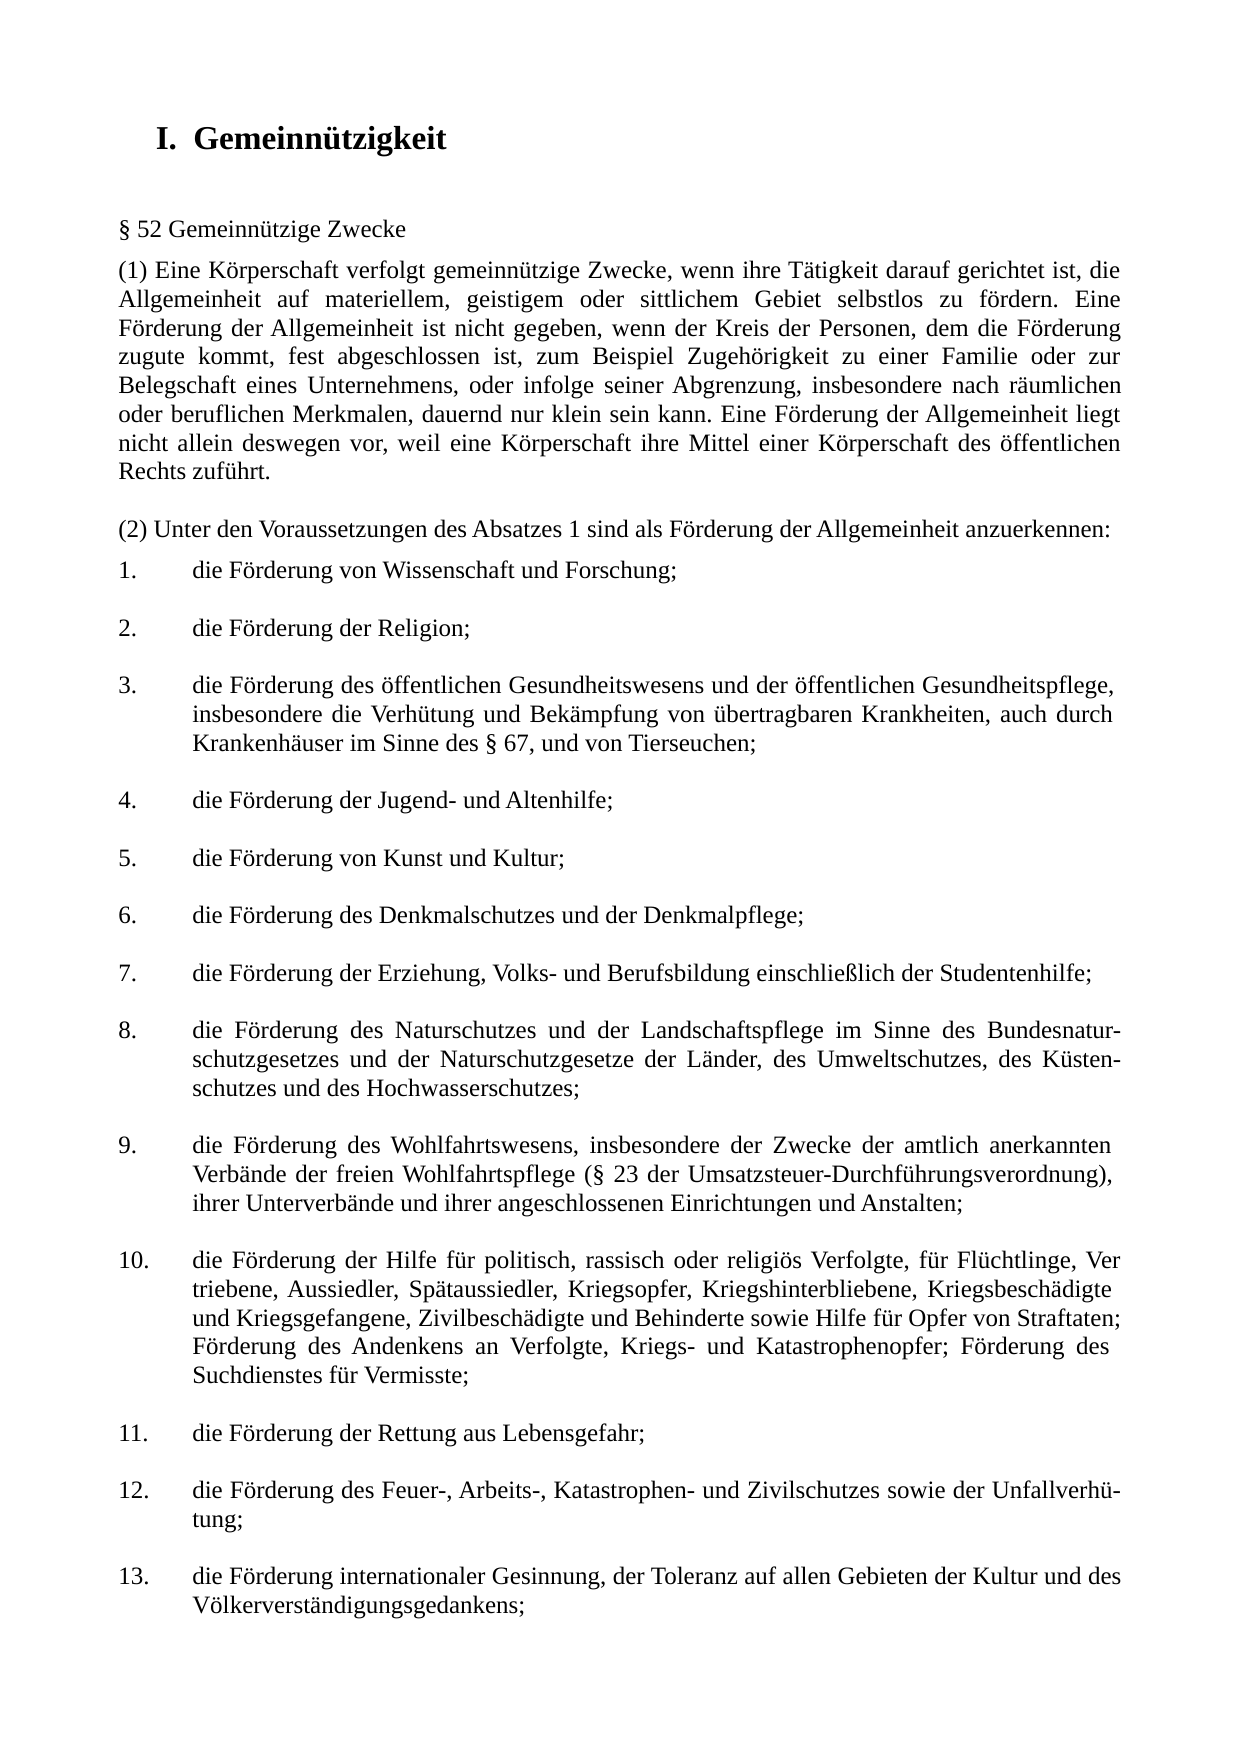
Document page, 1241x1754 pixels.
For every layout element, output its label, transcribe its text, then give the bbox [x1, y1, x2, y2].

subtitle 12. die Förderung des Feuer-, Arbeits-, Katastrophen- und Zivilschutzes sowie der Unfallverhü- tung; [118, 1475, 1122, 1533]
subtitle 3. die Förderung des öffentlichen Gesundheitswesens und der öffentlichen Gesundheitspflege, insbesondere die Verhütung und Bekämpfung von übertragbaren Krankheiten, auch durch Krankenhäuser im Sinne des § 67, und von Tierseuchen; [118, 670, 1122, 756]
subtitle 1. die Förderung von Wissenschaft und Forschung; [118, 555, 1122, 584]
subtitle 6. die Förderung des Denkmalschutzes und der Denkmalpflege; [118, 900, 1122, 929]
subtitle 4. die Förderung der Jugend- und Altenhilfe; [118, 785, 1122, 814]
subtitle § 52 Gemeinnützige Zwecke [118, 214, 1122, 243]
subtitle 2. die Förderung der Religion; [118, 613, 1122, 641]
subtitle 7. die Förderung der Erziehung, Volks- und Berufsbildung einschließlich der Studentenhilfe; [118, 958, 1122, 986]
subtitle 11. die Förderung der Rettung aus Lebensgefahr; [118, 1418, 1122, 1446]
subtitle 5. die Förderung von Kunst und Kultur; [118, 843, 1122, 871]
subtitle 10. die Förderung der Hilfe für politisch, rassisch oder religiös Verfolgte, für Flüchtlinge, Ver triebene, Aussiedler, Spätaussiedler, Kriegsopfer, Kriegshinterbliebene, Kriegsbeschädigte und Kriegsgefangene, Zivilbeschädigte und Behinderte sowie Hilfe für Opfer von Straftaten; Förderung des Andenkens an Verfolgte, Kriegs- und Katastrophenopfer; Förderung des Suchdienstes für Vermisste; [118, 1245, 1122, 1389]
text (1) Eine Körperschaft verfolgt gemeinnützige Zwecke, wenn ihre Tätigkeit darauf gerichtet ist, die Allgemeinheit auf materiellem, geistigem oder sittlichem Gebiet selbstlos zu fördern. Eine Förderung der Allgemeinheit ist nicht gegeben, wenn der Kreis der Personen, dem die Förderung zugute kommt, fest abgeschlossen ist, zum Beispiel Zugehörigkeit zu einer Familie oder zur Belegschaft eines Unternehmens, oder infolge seiner Abgrenzung, insbesondere nach räumlichen oder beruflichen Merkmalen, dauernd nur klein sein kann. Eine Förderung der Allgemeinheit liegt nicht allein deswegen vor, weil eine Körperschaft ihre Mittel einer Körperschaft des öffentlichen Rechts zuführt. [118, 255, 1122, 485]
subtitle 8. die Förderung des Naturschutzes und der Landschaftspflege im Sinne des Bundesnatur- schutzgesetzes und der Naturschutzgesetze der Länder, des Umweltschutzes, des Küsten- schutzes und des Hochwasserschutzes; [118, 1015, 1122, 1101]
subtitle 13. die Förderung internationaler Gesinnung, der Toleranz auf allen Gebieten der Kultur und des Völkerverständigungsgedankens; [118, 1561, 1122, 1619]
list Gemeinnützigkeit [156, 118, 1122, 156]
text (2) Unter den Voraussetzungen des Absatzes 1 sind als Förderung der Allgemeinheit anzuerkennen: [118, 514, 1122, 543]
subtitle 9. die Förderung des Wohlfahrtswesens, insbesondere der Zwecke der amtlich anerkannten Verbände der freien Wohlfahrtspflege (§ 23 der Umsatzsteuer-Durchführungsverordnung), ihrer Unterverbände und ihrer angeschlossenen Einrichtungen und Anstalten; [118, 1130, 1122, 1216]
